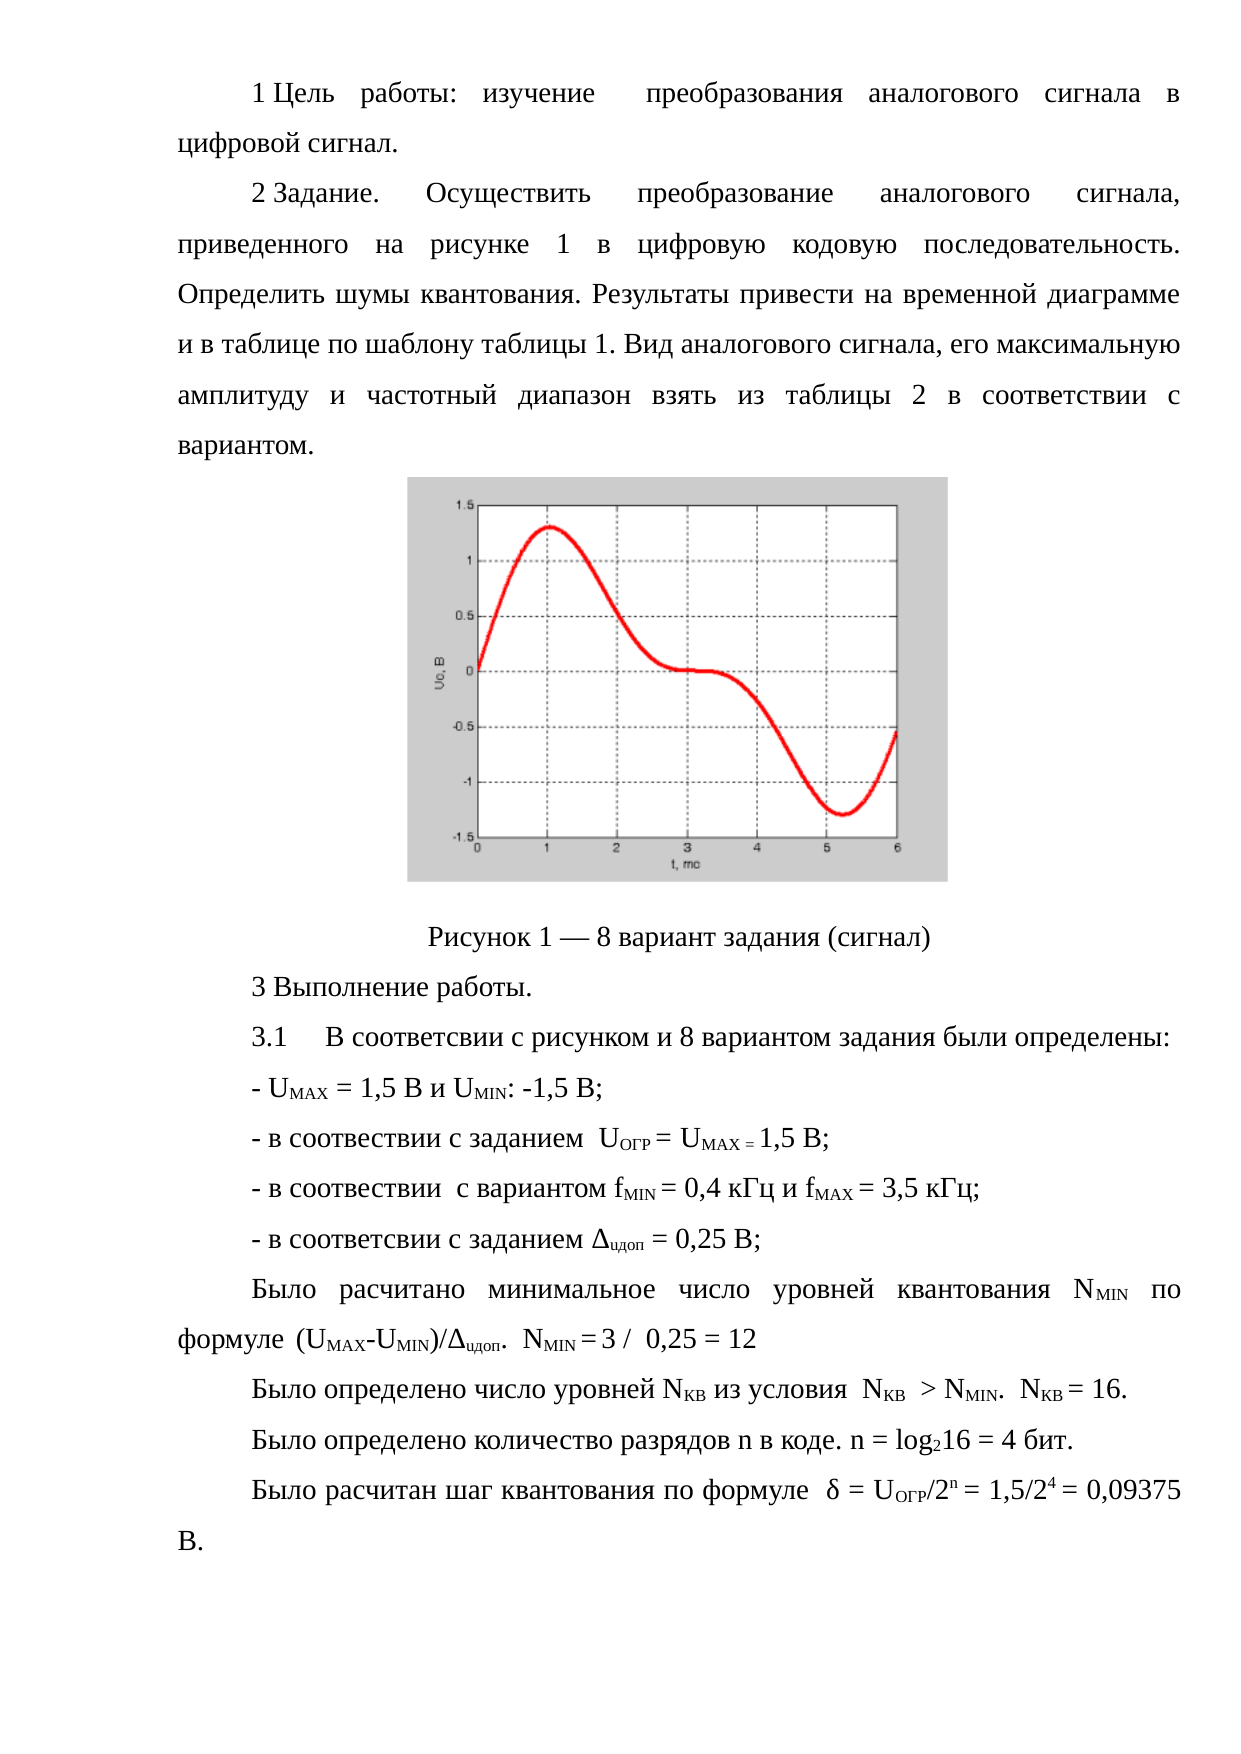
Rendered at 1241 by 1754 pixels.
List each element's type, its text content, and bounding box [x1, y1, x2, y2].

list В соответсвии с рисунком и 8 вариантом задания были определены: [177, 1019, 1181, 1053]
picture [407, 477, 952, 886]
text Было расчитано минимальное число уровней квантования NМIN по формуле (UМАХ-UМIN)/Δuдоп. NМIN = 3 / 0,25 = 12 [177, 1271, 1181, 1355]
text - в соотвествии c вариантом fMIN = 0,4 кГц и fMAX = 3,5 кГц; [177, 1170, 1181, 1204]
list Задание. Осуществить преобразование аналогового сигнала, приведенного на рисунке 1 в цифровую кодовую последовательность. Определить шумы квантования. Результаты привести на временной диаграмме и в таблице по шаблону таблицы 1. Вид аналогового сигнала, его максимальную амплитуду и частотный диапазон взять из таблицы 2 в соответствии с вариантом. [177, 176, 1181, 461]
list Цель работы: изучение преобразования аналогового сигнала в цифровой сигнал. [177, 75, 1181, 159]
text Рисунок 1 — 8 вариант задания (сигнал) [177, 477, 1181, 952]
text - в соотвествии с заданием UОГР = UMAX = 1,5 В; [177, 1120, 1181, 1154]
text - UMAX = 1,5 В и UМIN: -1,5 В; [177, 1070, 1181, 1103]
text Было определено число уровней NКВ из условия NКВ > NМIN. NКВ = 16. [177, 1372, 1181, 1405]
text - в соответсвии с заданием Δuдоп = 0,25 В; [177, 1221, 1181, 1254]
text Было определено количество разрядов n в коде. n = log216 = 4 бит. [177, 1422, 1181, 1456]
text Было расчитан шаг квантования по формуле δ = UОГР/2n = 1,5/24 = 0,09375 В. [177, 1472, 1181, 1556]
list Выполнение работы. [177, 969, 1181, 1003]
